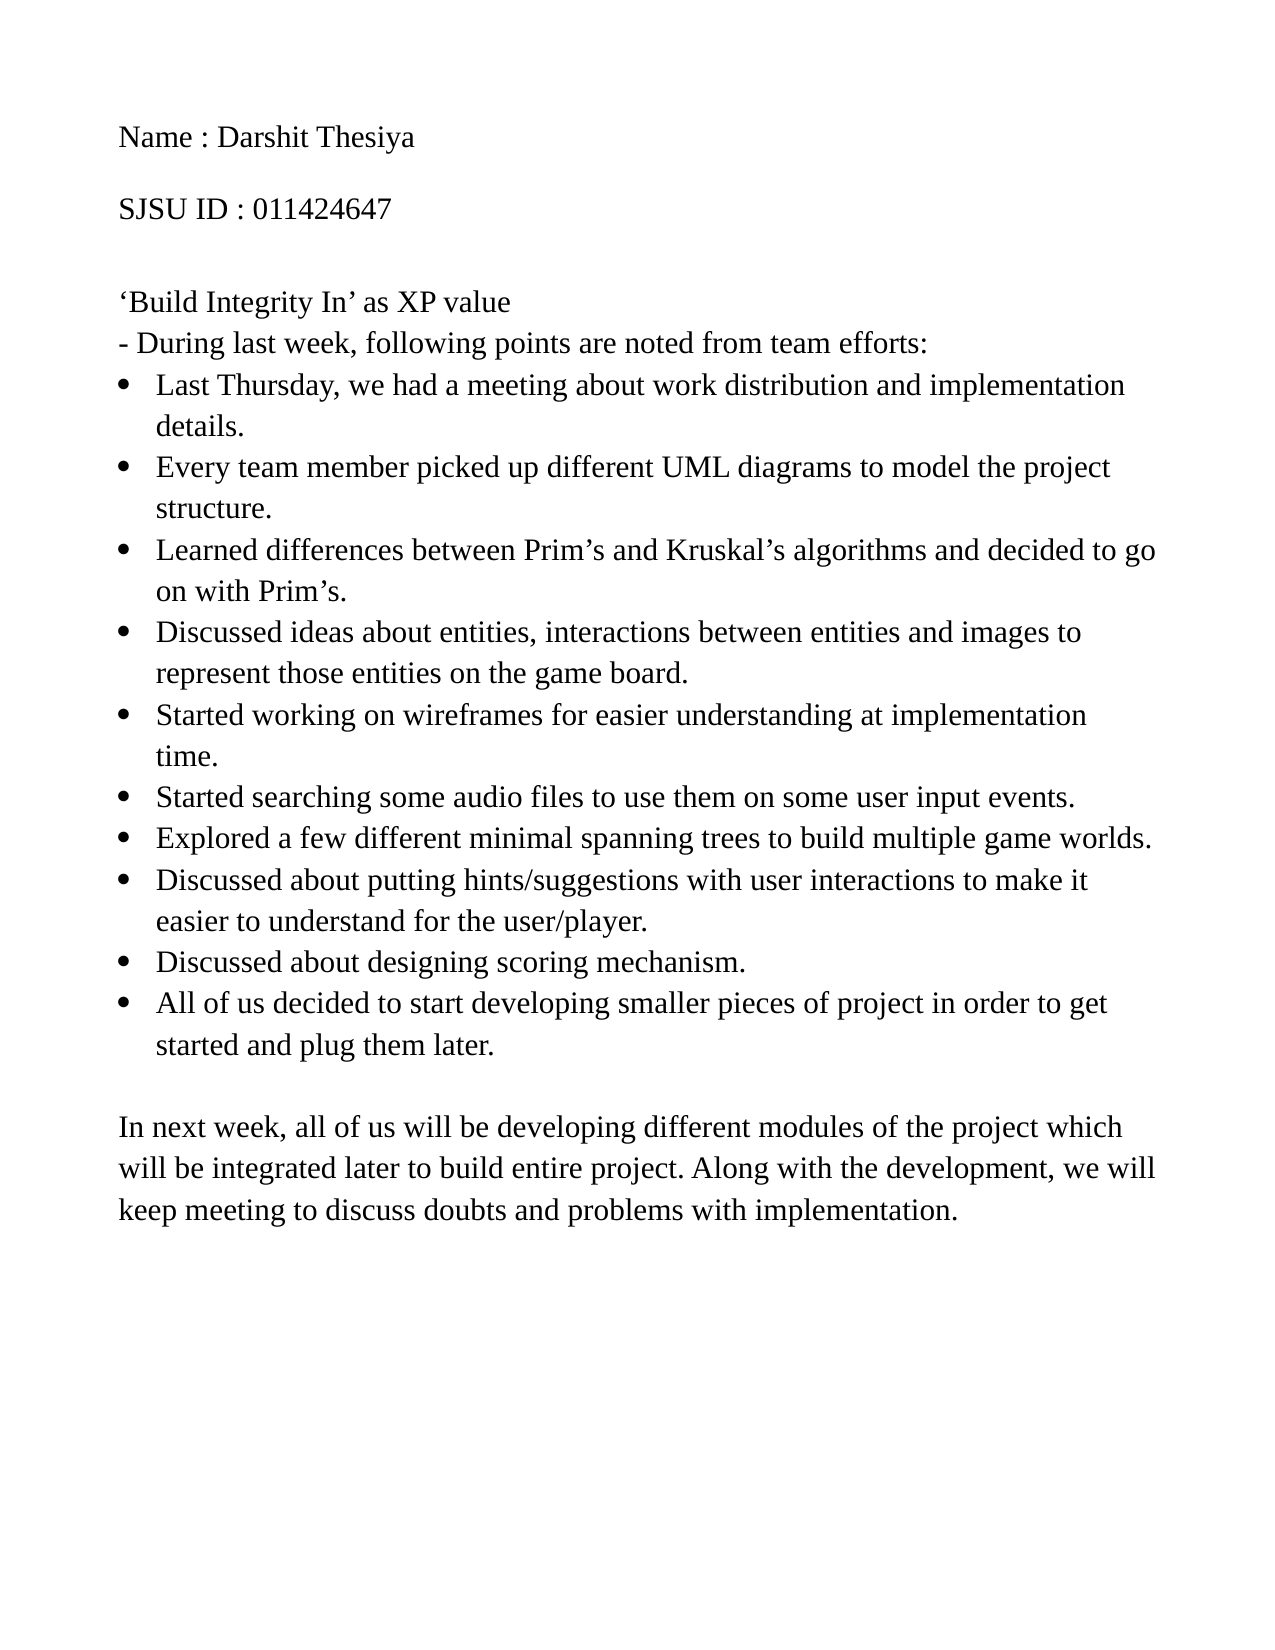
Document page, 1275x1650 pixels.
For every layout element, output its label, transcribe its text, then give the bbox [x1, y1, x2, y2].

text Name : Darshit Thesiya [118, 118, 1157, 154]
list All of us decided to start developing smaller pieces of project in order to get started and plug them later. [118, 985, 1157, 1062]
list Discussed about putting hints/suggestions with user interactions to make it easier to understand for the user/player. [118, 861, 1157, 938]
list Explored a few different minimal spanning trees to build multiple game worlds. [118, 820, 1157, 856]
text SJSU ID : 011424647 [118, 190, 1157, 226]
text In next week, all of us will be developing different modules of the project which will be integrated later to build entire project. Along with the development, we will keep meeting to discuss doubts and problems with implementation. [118, 1108, 1157, 1227]
text - During last week, following points are noted from team efforts: [118, 325, 1157, 361]
list Last Thursday, we had a meeting about work distribution and implementation details. [118, 366, 1157, 443]
list Started searching some audio files to use them on some user input events. [118, 778, 1157, 814]
list Discussed ideas about entities, interactions between entities and images to represent those entities on the game board. [118, 613, 1157, 691]
list Learned differences between Prim’s and Kruskal’s algorithms and decided to go on with Prim’s. [118, 531, 1157, 608]
list Every team member picked up different UML diagrams to model the project structure. [118, 448, 1157, 526]
list Started working on wireframes for easier understanding at implementation time. [118, 696, 1157, 773]
text ‘Build Integrity In’ as XP value [118, 283, 1157, 319]
list Discussed about designing scoring mechanism. [118, 943, 1157, 979]
